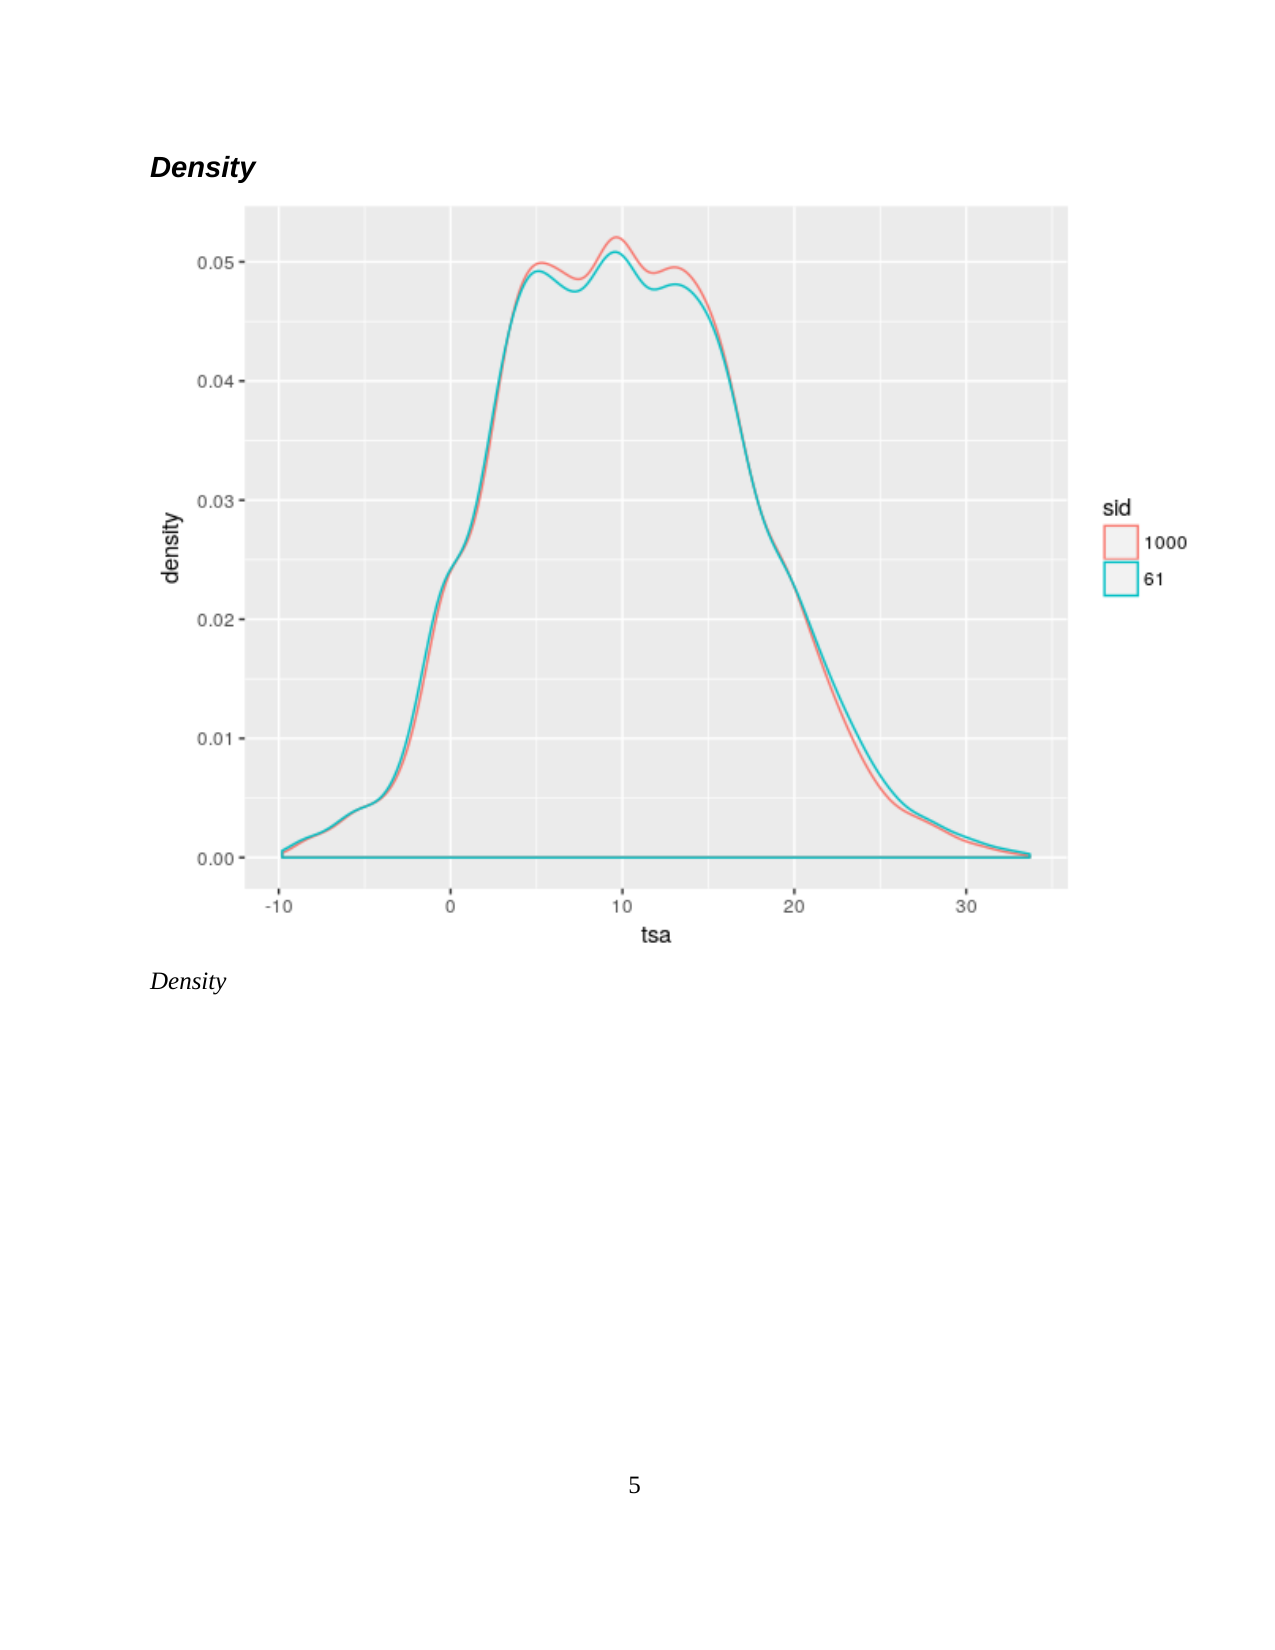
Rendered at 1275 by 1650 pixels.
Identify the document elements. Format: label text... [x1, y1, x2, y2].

subtitle Density [150, 150, 1125, 183]
picture [150, 196, 1212, 954]
text Density [150, 966, 1125, 995]
